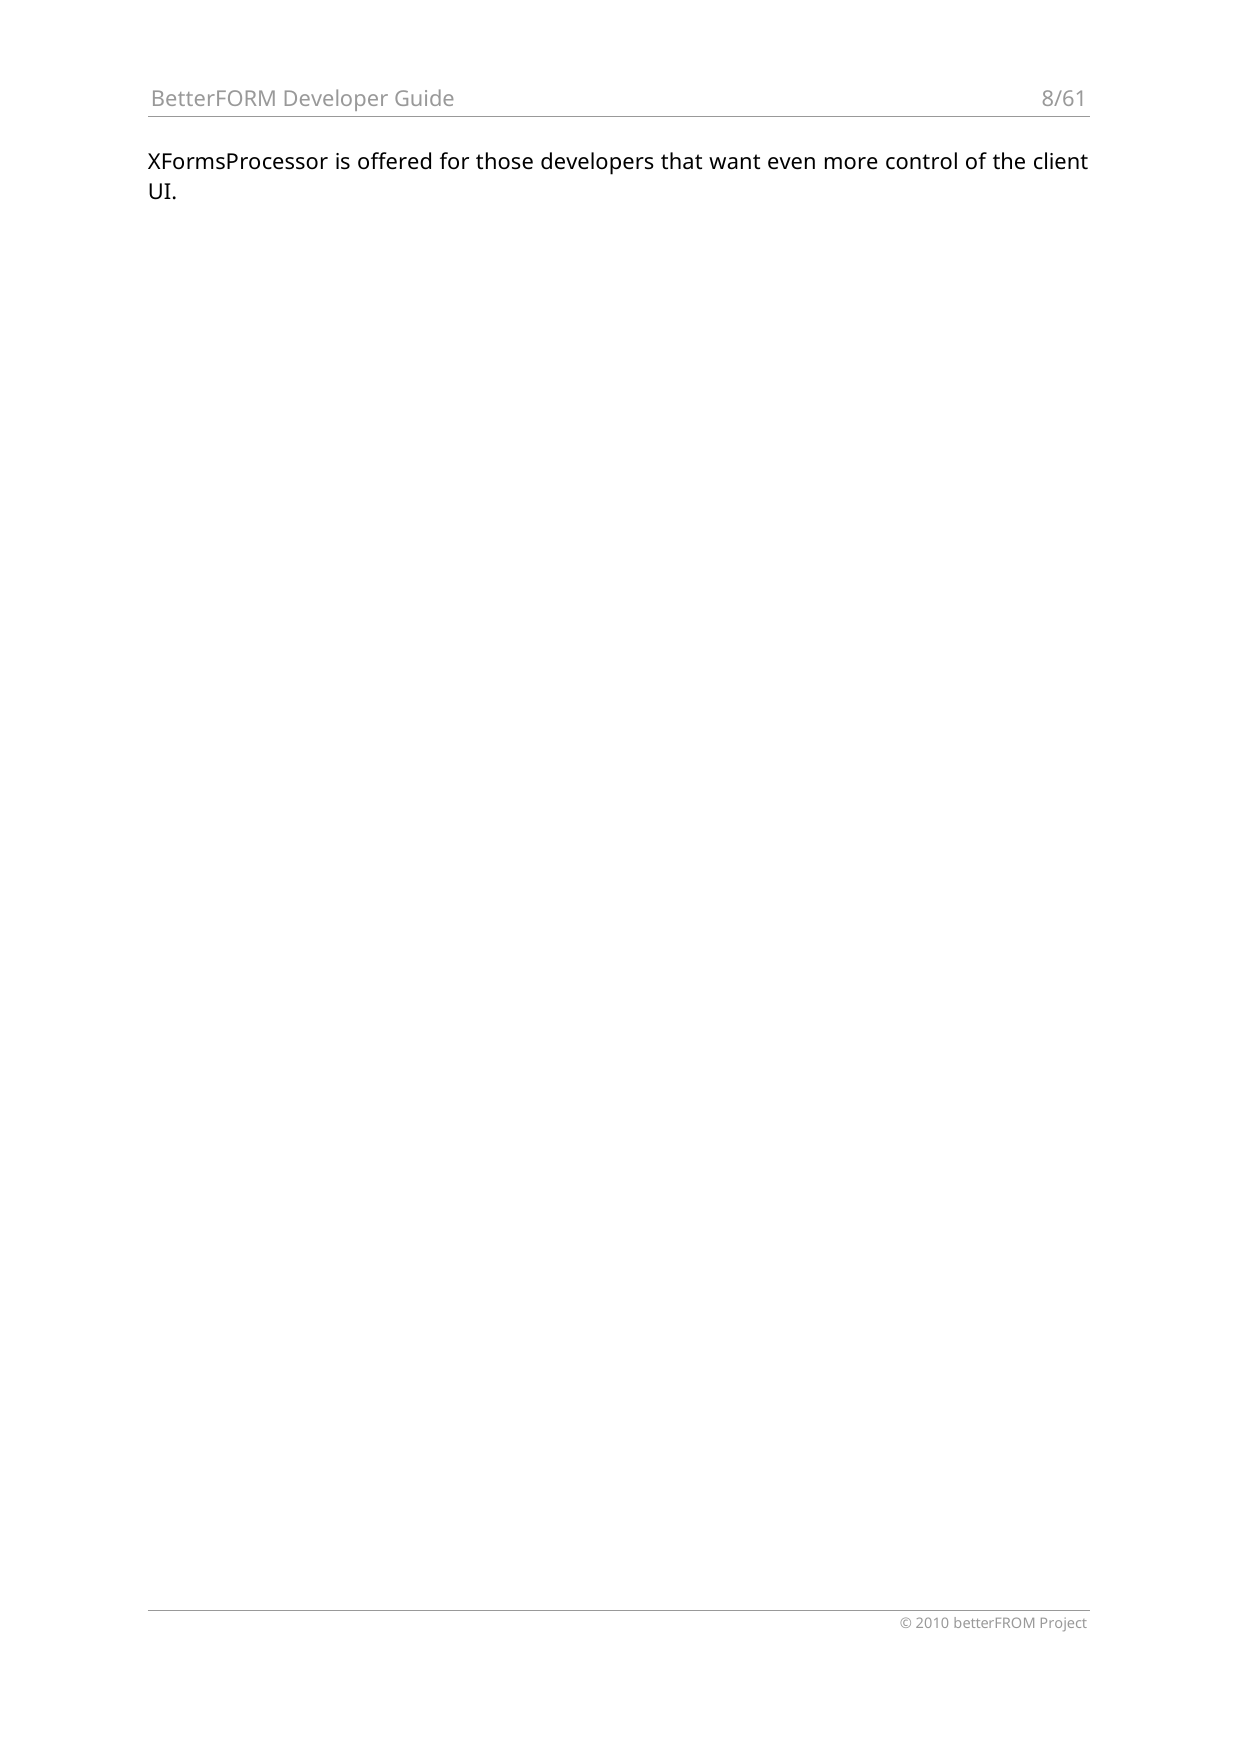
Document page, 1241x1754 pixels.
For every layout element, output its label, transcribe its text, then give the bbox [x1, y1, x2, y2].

text XFormsProcessor is offered for those developers that want even more control of the client UI. [148, 146, 1090, 206]
